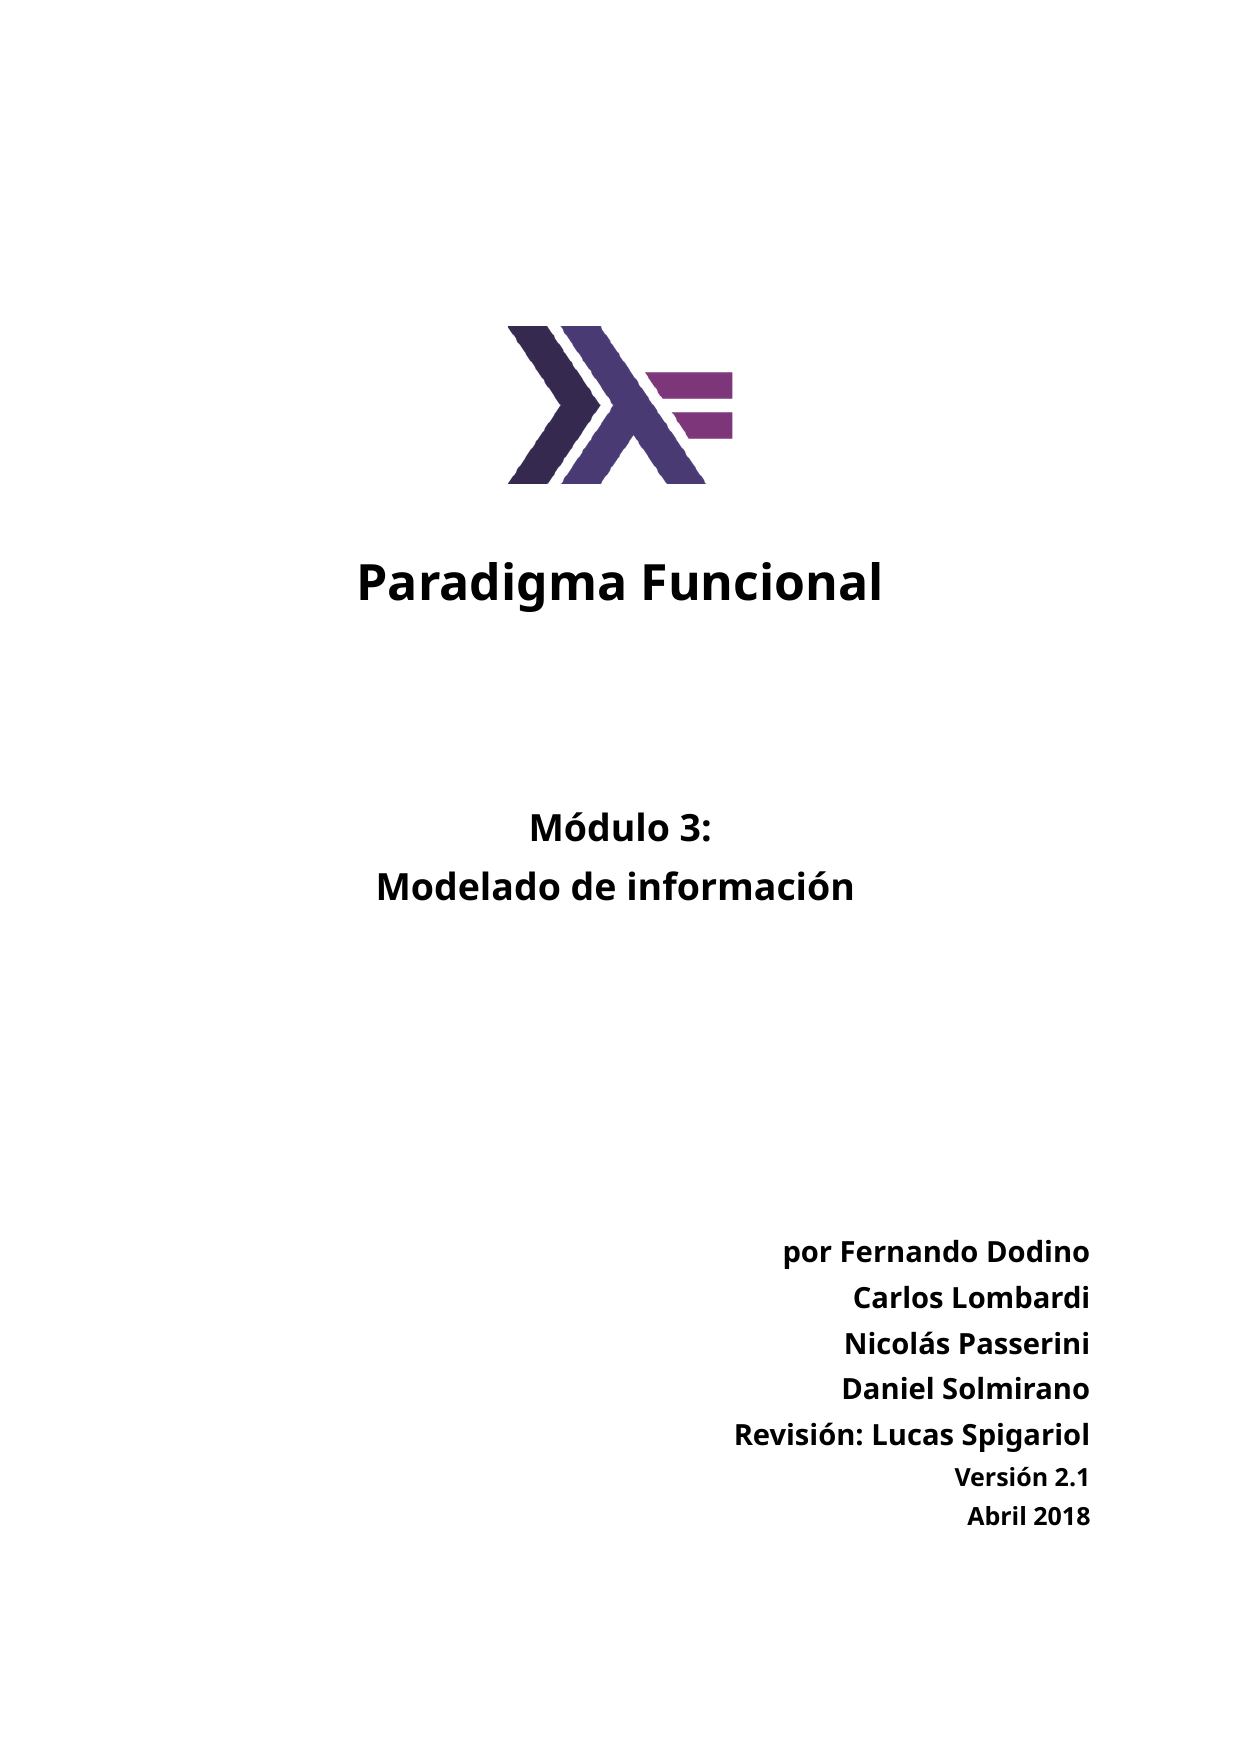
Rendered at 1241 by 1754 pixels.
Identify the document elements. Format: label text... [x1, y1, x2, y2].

text Nicolás Passerini [150, 1323, 1090, 1363]
text por Fernando Dodino [150, 1232, 1090, 1271]
text Modelado de información [150, 860, 1090, 911]
text Módulo 3: [150, 801, 1090, 852]
text Carlos Lombardi [150, 1277, 1090, 1317]
text Abril 2018 [150, 1499, 1090, 1533]
text Paradigma Funcional [150, 547, 1090, 615]
text Daniel Solmirano [150, 1369, 1090, 1408]
text Versión 2.1 [150, 1460, 1090, 1494]
picture [507, 326, 733, 484]
text Revisión: Lucas Spigariol [150, 1414, 1090, 1454]
